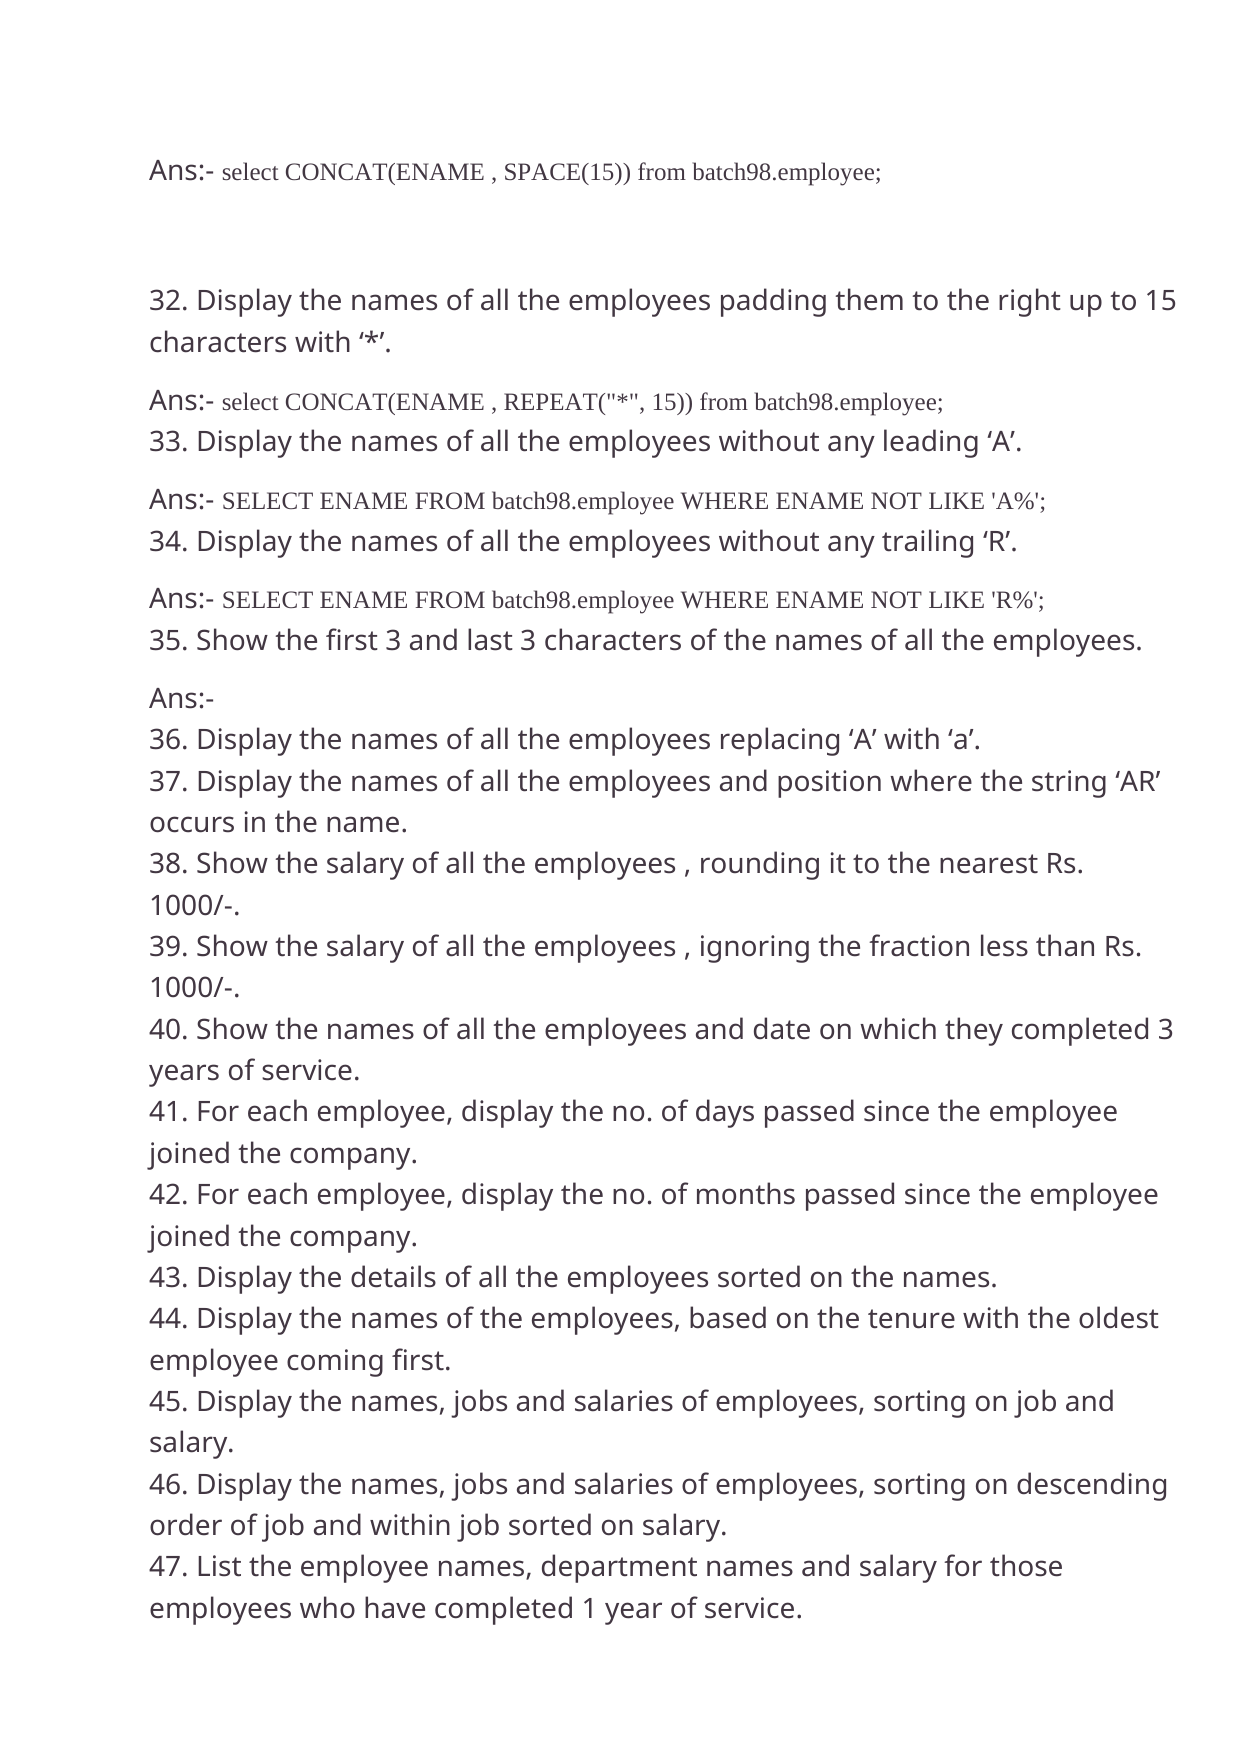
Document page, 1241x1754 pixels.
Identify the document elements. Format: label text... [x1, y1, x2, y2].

list Ans:- select CONCAT(ENAME , SPACE(15)) from batch98.employee;elect CONCATselect CONCAT(SPACE(15), ENAME ) from batch97.employee; (SPACE(15), ENAME ) from batch97.employee; [111, 150, 1181, 220]
list Ans:- SELECT ENAME FROM batch98.employee WHERE ENAME NOT LIKE 'A%'; 34. Display the names of all the employees without any trailing ‘R’. [111, 479, 1181, 559]
list 32. Display the names of all the employees padding them to the right up to 15 characters with ‘*’. [111, 239, 1181, 360]
list Ans:- 36. Display the names of all the employees replacing ‘A’ with ‘a’. 37. Display the names of all the employees and position where the string ‘AR’ occurs in the name. 38. Show the salary of all the employees , rounding it to the nearest Rs. 1000/-. 39. Show the salary of all the employees , ignoring the fraction less than Rs. 1000/-. 40. Show the names of all the employees and date on which they completed 3 years of service. 41. For each employee, display the no. of days passed since the employee joined the company. 42. For each employee, display the no. of months passed since the employee joined the company. 43. Display the details of all the employees sorted on the names. 44. Display the names of the employees, based on the tenure with the oldest employee coming first. 45. Display the names, jobs and salaries of employees, sorting on job and salary. 46. Display the names, jobs and salaries of employees, sorting on descending order of job and within job sorted on salary. 47. List the employee names, department names and salary for those employees who have completed 1 year of service. [111, 678, 1181, 1626]
list Ans:- select CONCAT(ENAME , REPEAT("*", 15)) from batch98.employee; 33. Display the names of all the employees without any leading ‘A’. [111, 380, 1181, 460]
list Ans:- SELECT ENAME FROM batch98.employee WHERE ENAME NOT LIKE 'R%'; 35. Show the first 3 and last 3 characters of the names of all the employees. [111, 579, 1181, 658]
